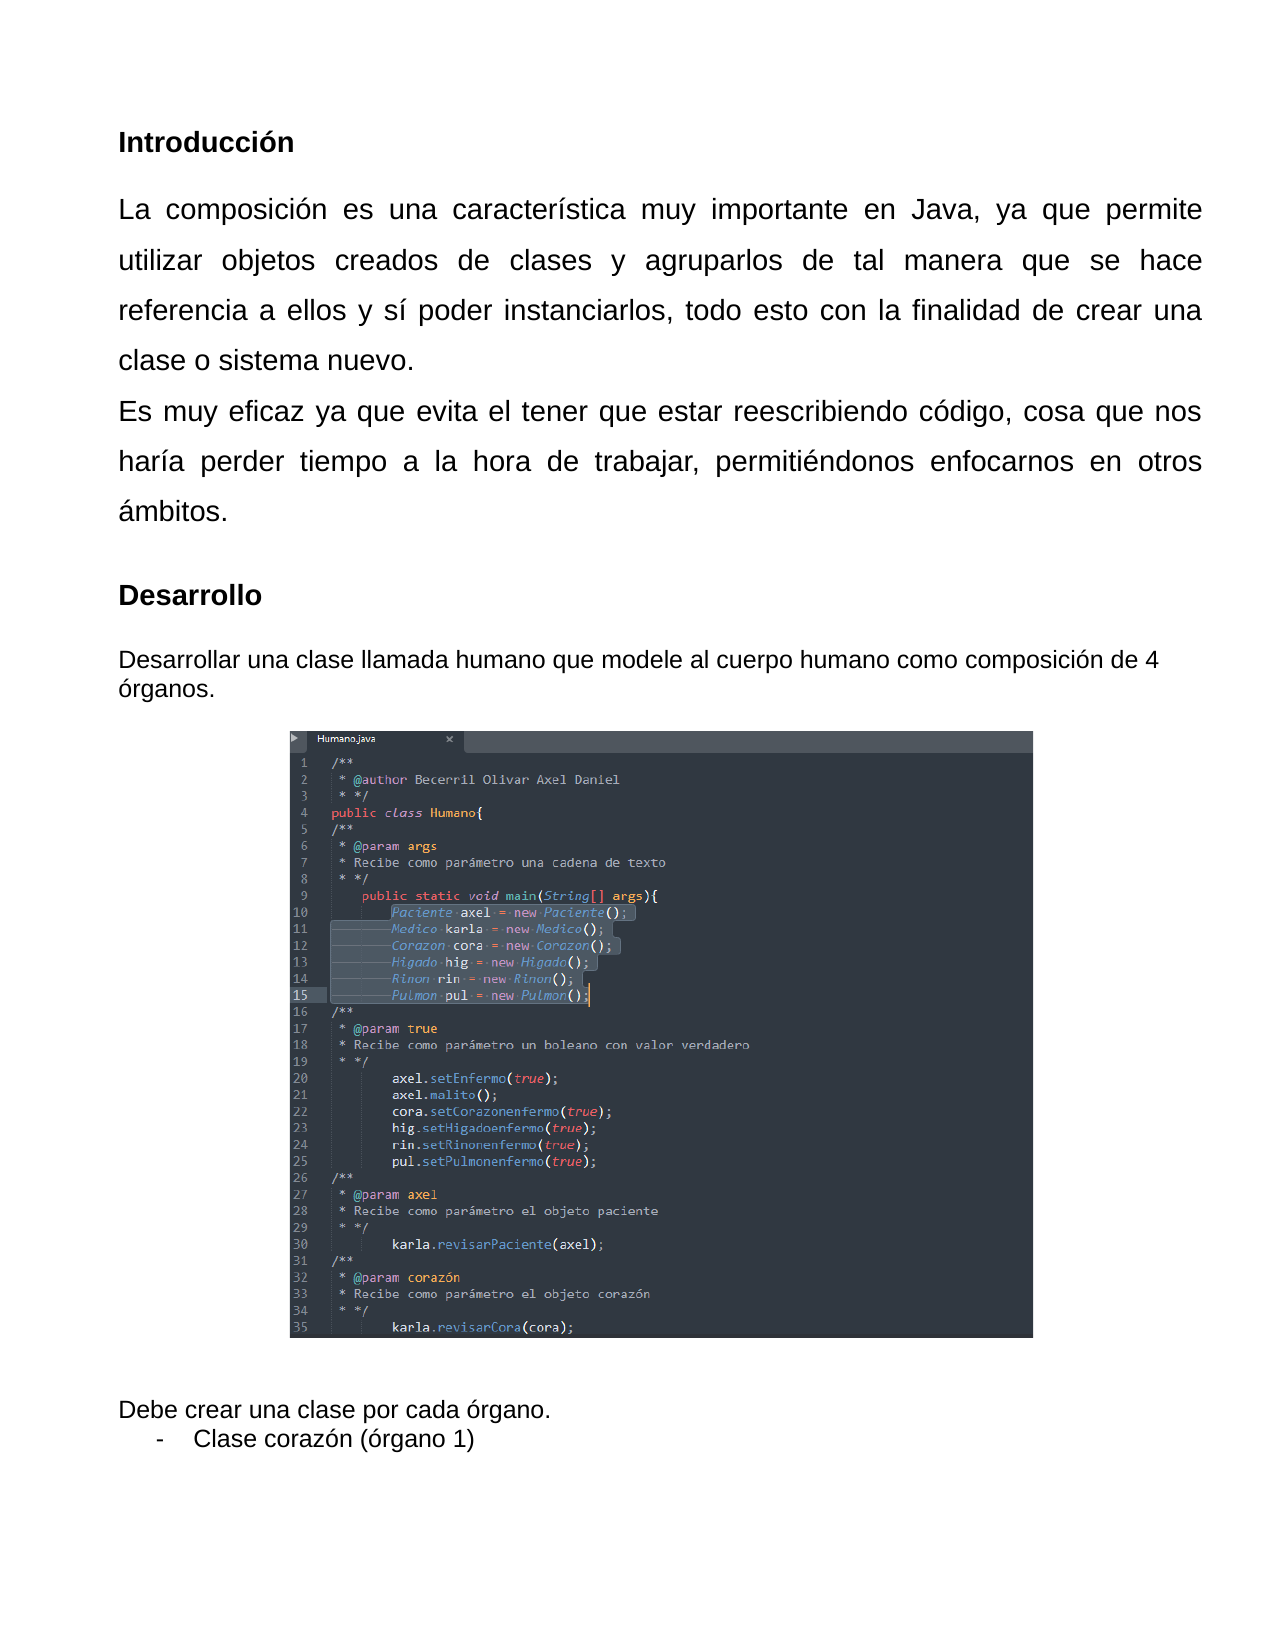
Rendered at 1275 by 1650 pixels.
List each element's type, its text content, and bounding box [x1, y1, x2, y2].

text Debe crear una clase por cada órgano. [118, 1395, 1205, 1424]
text Desarrollar una clase llamada humano que modele al cuerpo humano como composición de 4 órganos. [118, 645, 1205, 703]
text La composición es una característica muy importante en Java, ya que permite utilizar objetos creados de clases y agruparlos de tal manera que se hace referencia a ellos y sí poder instanciarlos, todo esto con la finalidad de crear una clase o sistema nuevo. [118, 192, 1205, 377]
text Introducción [118, 125, 1205, 159]
text Es muy eficaz ya que evita el tener que estar reescribiendo código, cosa que nos haría perder tiempo a la hora de trabajar, permitiéndonos enfocarnos en otros ámbitos. [118, 394, 1205, 528]
text Desarrollo [118, 578, 1205, 612]
list Clase corazón (órgano 1) [156, 1424, 1205, 1452]
